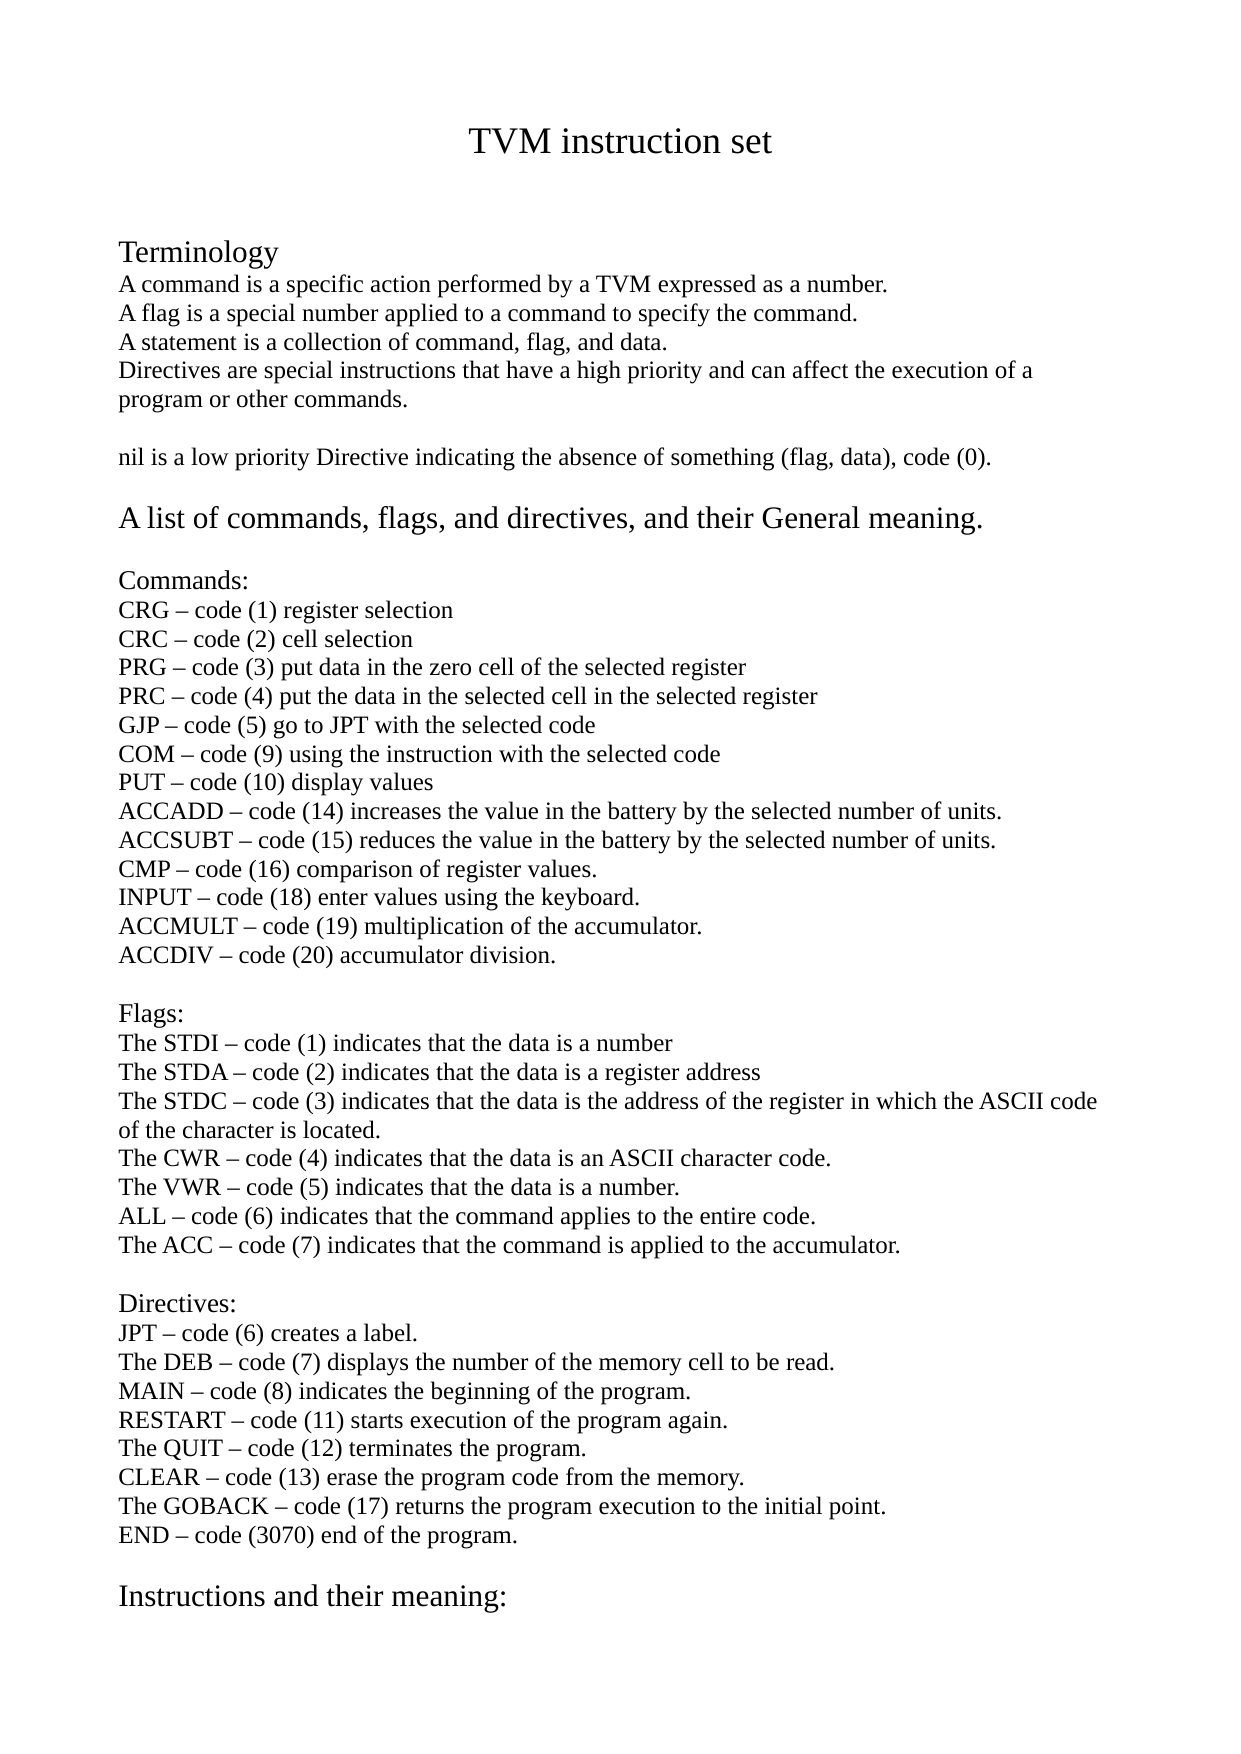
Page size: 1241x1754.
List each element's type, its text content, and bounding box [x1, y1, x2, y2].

text ACCSUBT – code (15) reduces the value in the battery by the selected number of units. [118, 825, 1122, 854]
text PRG – code (3) put data in the zero cell of the selected register [118, 652, 1122, 681]
text TVM instruction set [118, 118, 1122, 161]
text A flag is a special number applied to a command to specify the command. [118, 298, 1122, 327]
text The GOBACK – code (17) returns the program execution to the initial point. [118, 1491, 1122, 1520]
text GJP – code (5) go to JPT with the selected code [118, 710, 1122, 739]
text A command is a specific action performed by a TVM expressed as a number. [118, 269, 1122, 298]
text ACCDIV – code (20) accumulator division. [118, 940, 1122, 969]
text The STDA – code (2) indicates that the data is a register address [118, 1057, 1122, 1086]
text The ACC – code (7) indicates that the command is applied to the accumulator. [118, 1230, 1122, 1258]
text Flags: [118, 997, 1122, 1028]
text MAIN – code (8) indicates the beginning of the program. [118, 1376, 1122, 1405]
text INPUT – code (18) enter values using the keyboard. [118, 882, 1122, 911]
text Directives: [118, 1287, 1122, 1318]
text PRC – code (4) put the data in the selected cell in the selected register [118, 681, 1122, 710]
text A list of commands, flags, and directives, and their General meaning. [118, 499, 1122, 535]
text COM – code (9) using the instruction with the selected code [118, 739, 1122, 767]
text The STDI – code (1) indicates that the data is a number [118, 1028, 1122, 1057]
text CLEAR – code (13) erase the program code from the memory. [118, 1462, 1122, 1491]
text The VWR – code (5) indicates that the data is a number. [118, 1172, 1122, 1201]
text CRG – code (1) register selection [118, 595, 1122, 624]
text Instructions and their meaning: [118, 1577, 1122, 1613]
text Terminology [118, 233, 1122, 269]
text ACCMULT – code (19) multiplication of the accumulator. [118, 911, 1122, 940]
text ACCADD – code (14) increases the value in the battery by the selected number of units. [118, 796, 1122, 825]
text Commands: [118, 564, 1122, 595]
text nil is a low priority Directive indicating the absence of something (flag, data), code (0). [118, 442, 1122, 470]
text END – code (3070) end of the program. [118, 1520, 1122, 1548]
text PUT – code (10) display values [118, 767, 1122, 796]
text A statement is a collection of command, flag, and data. [118, 327, 1122, 355]
text ALL – code (6) indicates that the command applies to the entire code. [118, 1201, 1122, 1230]
text Directives are special instructions that have a high priority and can affect the execution of a program or other commands. [118, 355, 1122, 413]
text RESTART – code (11) starts execution of the program again. [118, 1405, 1122, 1433]
text CRC – code (2) cell selection [118, 624, 1122, 652]
text The STDC – code (3) indicates that the data is the address of the register in which the ASCII code of the character is located. [118, 1086, 1122, 1143]
text JPT – code (6) creates a label. [118, 1318, 1122, 1347]
text The CWR – code (4) indicates that the data is an ASCII character code. [118, 1143, 1122, 1172]
text The QUIT – code (12) terminates the program. [118, 1433, 1122, 1462]
text The DEB – code (7) displays the number of the memory cell to be read. [118, 1347, 1122, 1376]
text CMP – code (16) comparison of register values. [118, 854, 1122, 882]
